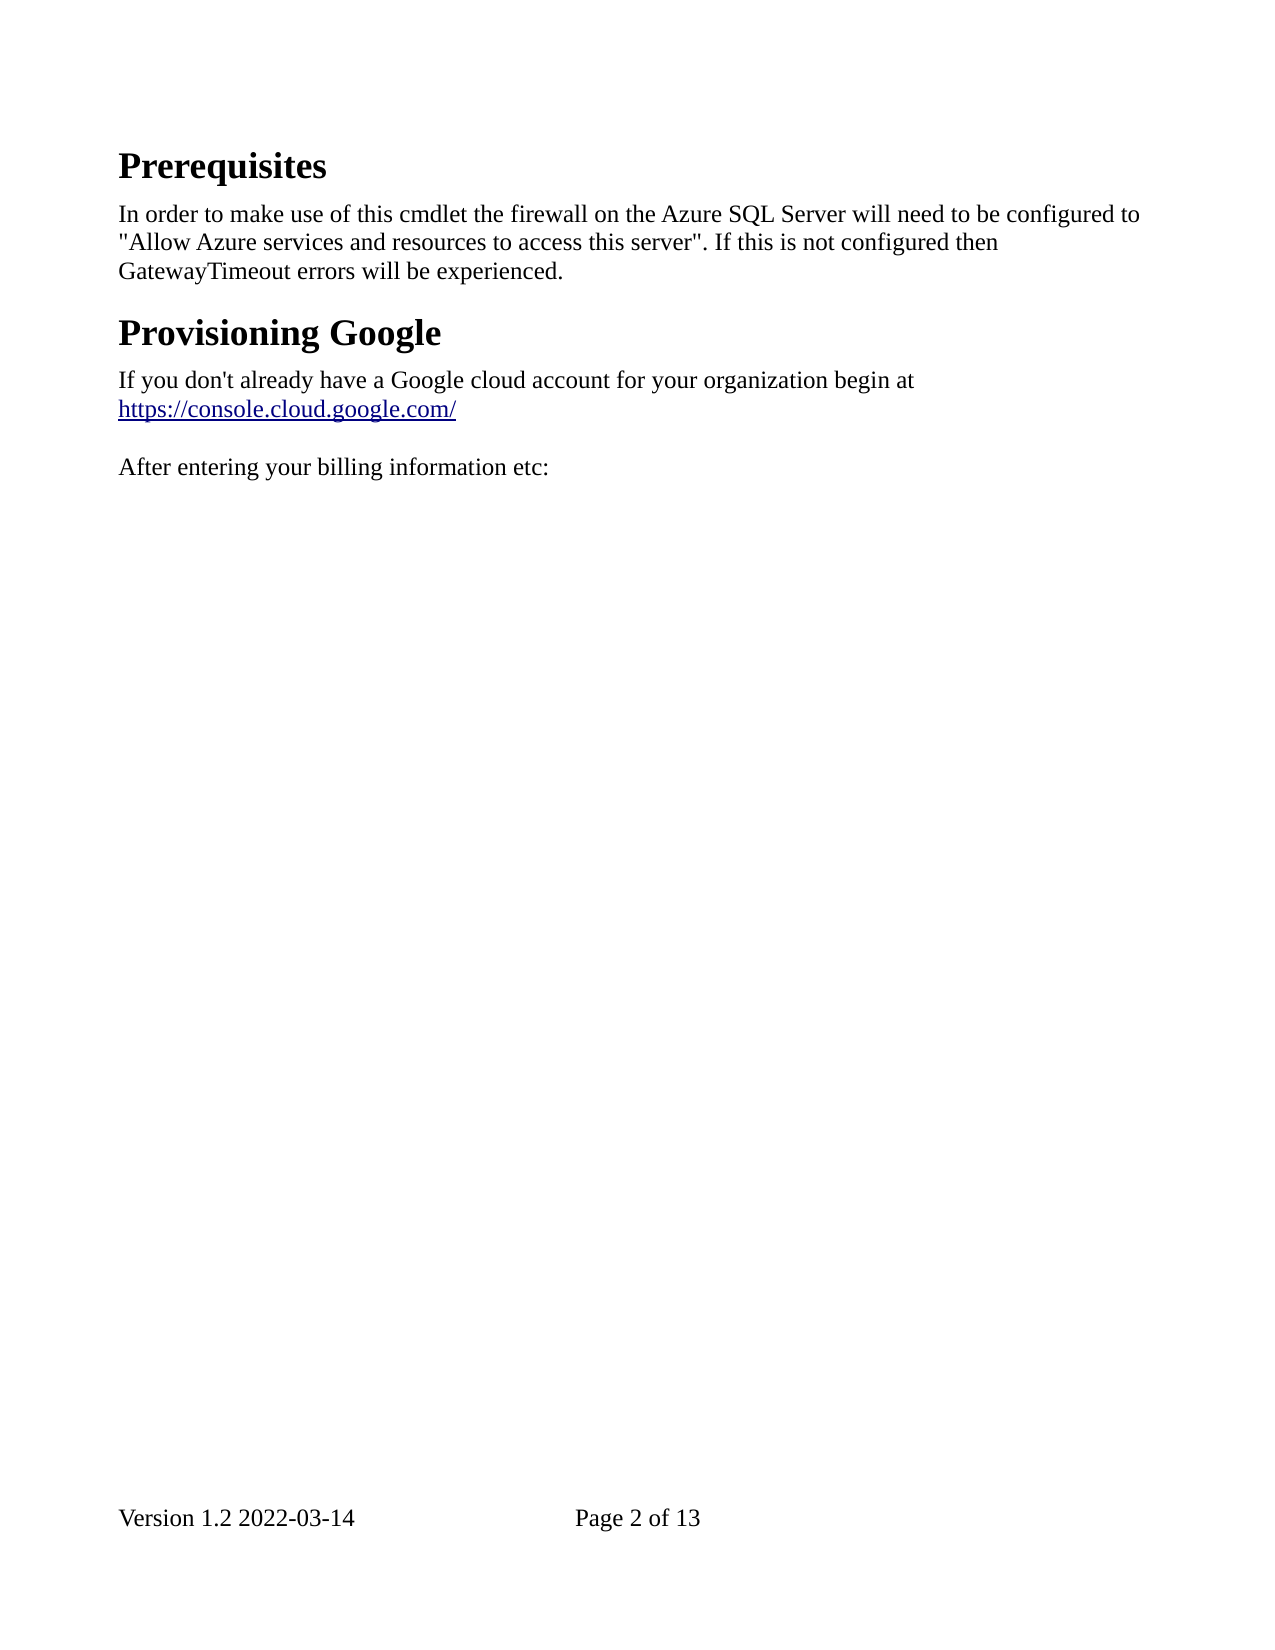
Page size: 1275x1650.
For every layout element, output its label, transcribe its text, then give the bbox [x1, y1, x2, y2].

subtitle Provisioning Google [118, 310, 1157, 353]
text In order to make use of this cmdlet the firewall on the Azure SQL Server will need to be configured to "Allow Azure services and resources to access this server". If this is not configured then GatewayTimeout errors will be experienced. [118, 199, 1157, 285]
subtitle Prerequisites [118, 143, 1157, 186]
text If you don't already have a Google cloud account for your organization begin at https://console.cloud.google.com/ [118, 366, 1157, 423]
text After entering your billing information etc: [118, 452, 1157, 481]
